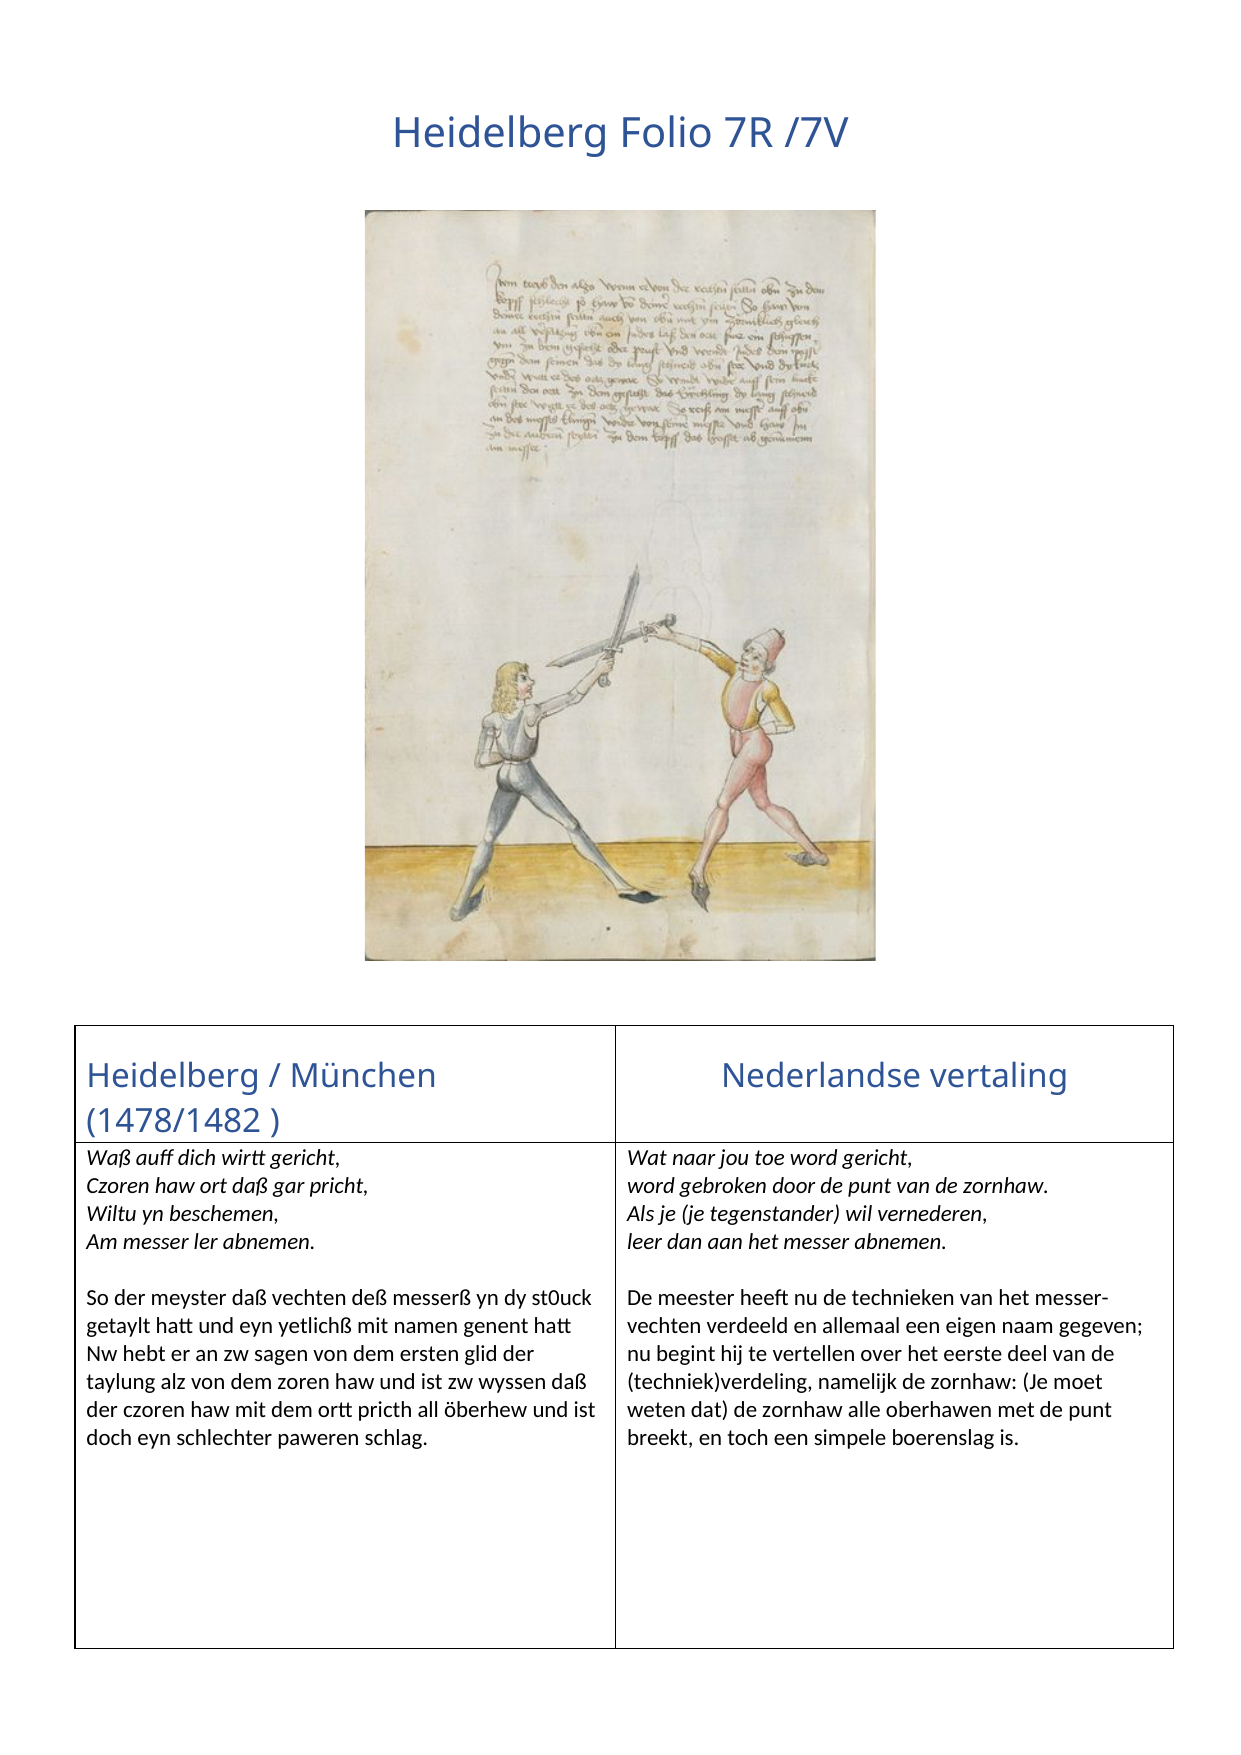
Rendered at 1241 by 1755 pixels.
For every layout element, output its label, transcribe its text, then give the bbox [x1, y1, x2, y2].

table_header Nederlandse vertaling [616, 1026, 1173, 1142]
table_cell Waß auff dich wirtt gericht, Czoren haw ort daß gar pricht, Wiltu yn beschemen, Am messer ler abnemen. So der meyster daß vechten deß messerß yn dy st0uck getaylt hatt und eyn yetlichß mit namen genent hatt Nw hebt er an zw sagen von dem ersten glid der taylung alz von dem zoren haw und ist zw wyssen daß der czoren haw mit dem ortt pricth all öberhew und ist doch eyn schlechter paweren schlag. [76, 1143, 615, 1648]
table_cell Wat naar jou toe word gericht, word gebroken door de punt van de zornhaw. Als je (je tegenstander) wil vernederen, leer dan aan het messer abnemen. De meester heeft nu de technieken van het messer-vechten verdeeld en allemaal een eigen naam gegeven; nu begint hij te vertellen over het eerste deel van de (techniek)verdeling, namelijk de zornhaw: (Je moet weten dat) de zornhaw alle oberhawen met de punt breekt, en toch een simpele boerenslag is. [616, 1143, 1173, 1648]
picture [364, 210, 876, 961]
subtitle Heidelberg Folio 7R /7V [75, 103, 1165, 160]
table_header Heidelberg / München (1478/1482 ) [76, 1026, 615, 1142]
